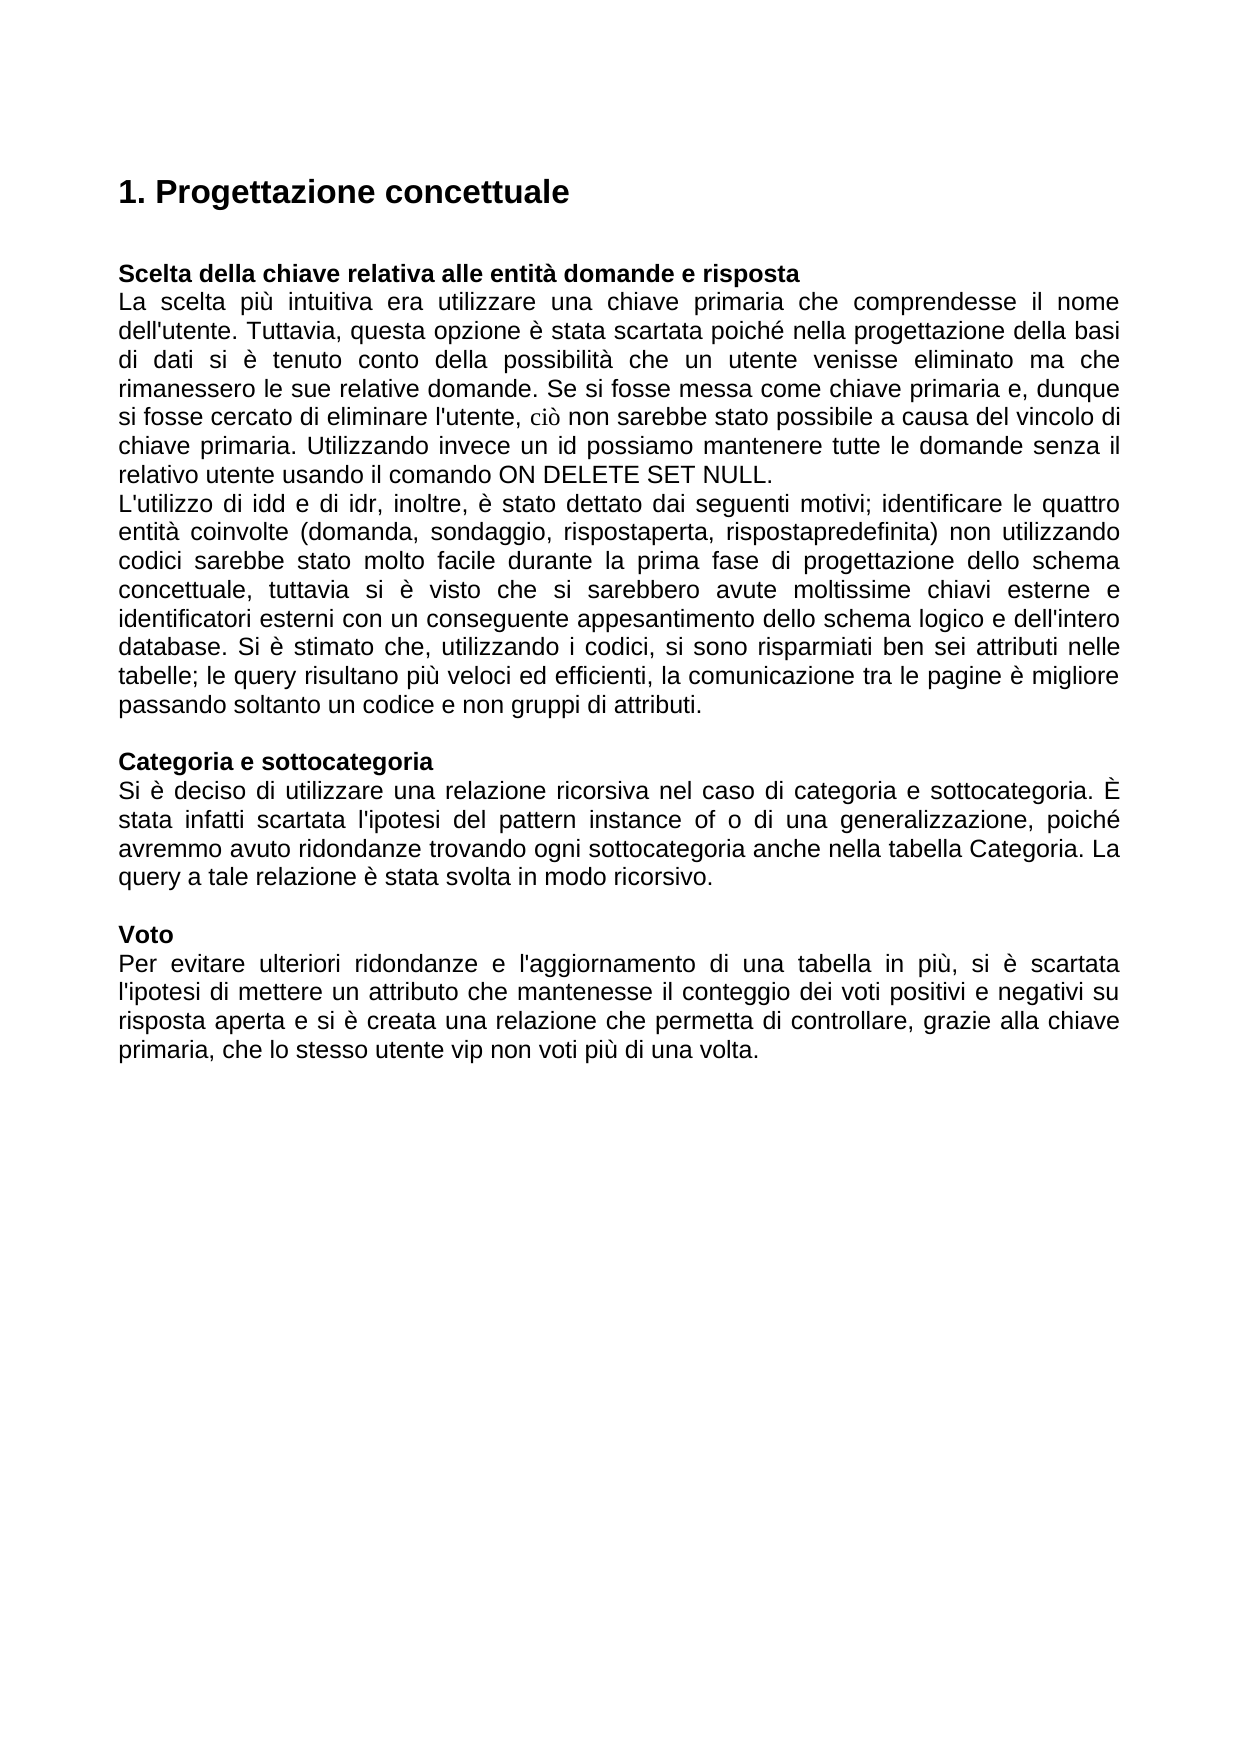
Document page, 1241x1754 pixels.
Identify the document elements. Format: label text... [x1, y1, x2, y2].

text Si è deciso di utilizzare una relazione ricorsiva nel caso di categoria e sottocategoria. È stata infatti scartata l'ipotesi del pattern instance of o di una generalizzazione, poiché avremmo avuto ridondanze trovando ogni sottocategoria anche nella tabella Categoria. La query a tale relazione è stata svolta in modo ricorsivo. [118, 776, 1122, 891]
text La scelta più intuitiva era utilizzare una chiave primaria che comprendesse il nome dell'utente. Tuttavia, questa opzione è stata scartata poiché nella progettazione della basi di dati si è tenuto conto della possibilità che un utente venisse eliminato ma che rimanessero le sue relative domande. Se si fosse messa come chiave primaria e, dunque si fosse cercato di eliminare l'utente, ciò non sarebbe stato possibile a causa del vincolo di chiave primaria. Utilizzando invece un id possiamo mantenere tutte le domande senza il relativo utente usando il comando ON DELETE SET NULL. [118, 287, 1122, 489]
text Scelta della chiave relativa alle entità domande e risposta [118, 258, 1122, 287]
subtitle 1. Progettazione concettuale [118, 173, 1122, 211]
text Voto [118, 920, 1122, 949]
text Per evitare ulteriori ridondanze e l'aggiornamento di una tabella in più, si è scartata l'ipotesi di mettere un attributo che mantenesse il conteggio dei voti positivi e negativi su risposta aperta e si è creata una relazione che permetta di controllare, grazie alla chiave primaria, che lo stesso utente vip non voti più di una volta. [118, 949, 1122, 1064]
text L'utilizzo di idd e di idr, inoltre, è stato dettato dai seguenti motivi; identificare le quattro entità coinvolte (domanda, sondaggio, rispostaperta, rispostapredefinita) non utilizzando codici sarebbe stato molto facile durante la prima fase di progettazione dello schema concettuale, tuttavia si è visto che si sarebbero avute moltissime chiavi esterne e identificatori esterni con un conseguente appesantimento dello schema logico e dell'intero database. Si è stimato che, utilizzando i codici, si sono risparmiati ben sei attributi nelle tabelle; le query risultano più veloci ed efficienti, la comunicazione tra le pagine è migliore passando soltanto un codice e non gruppi di attributi. [118, 489, 1122, 719]
text Categoria e sottocategoria [118, 747, 1122, 776]
